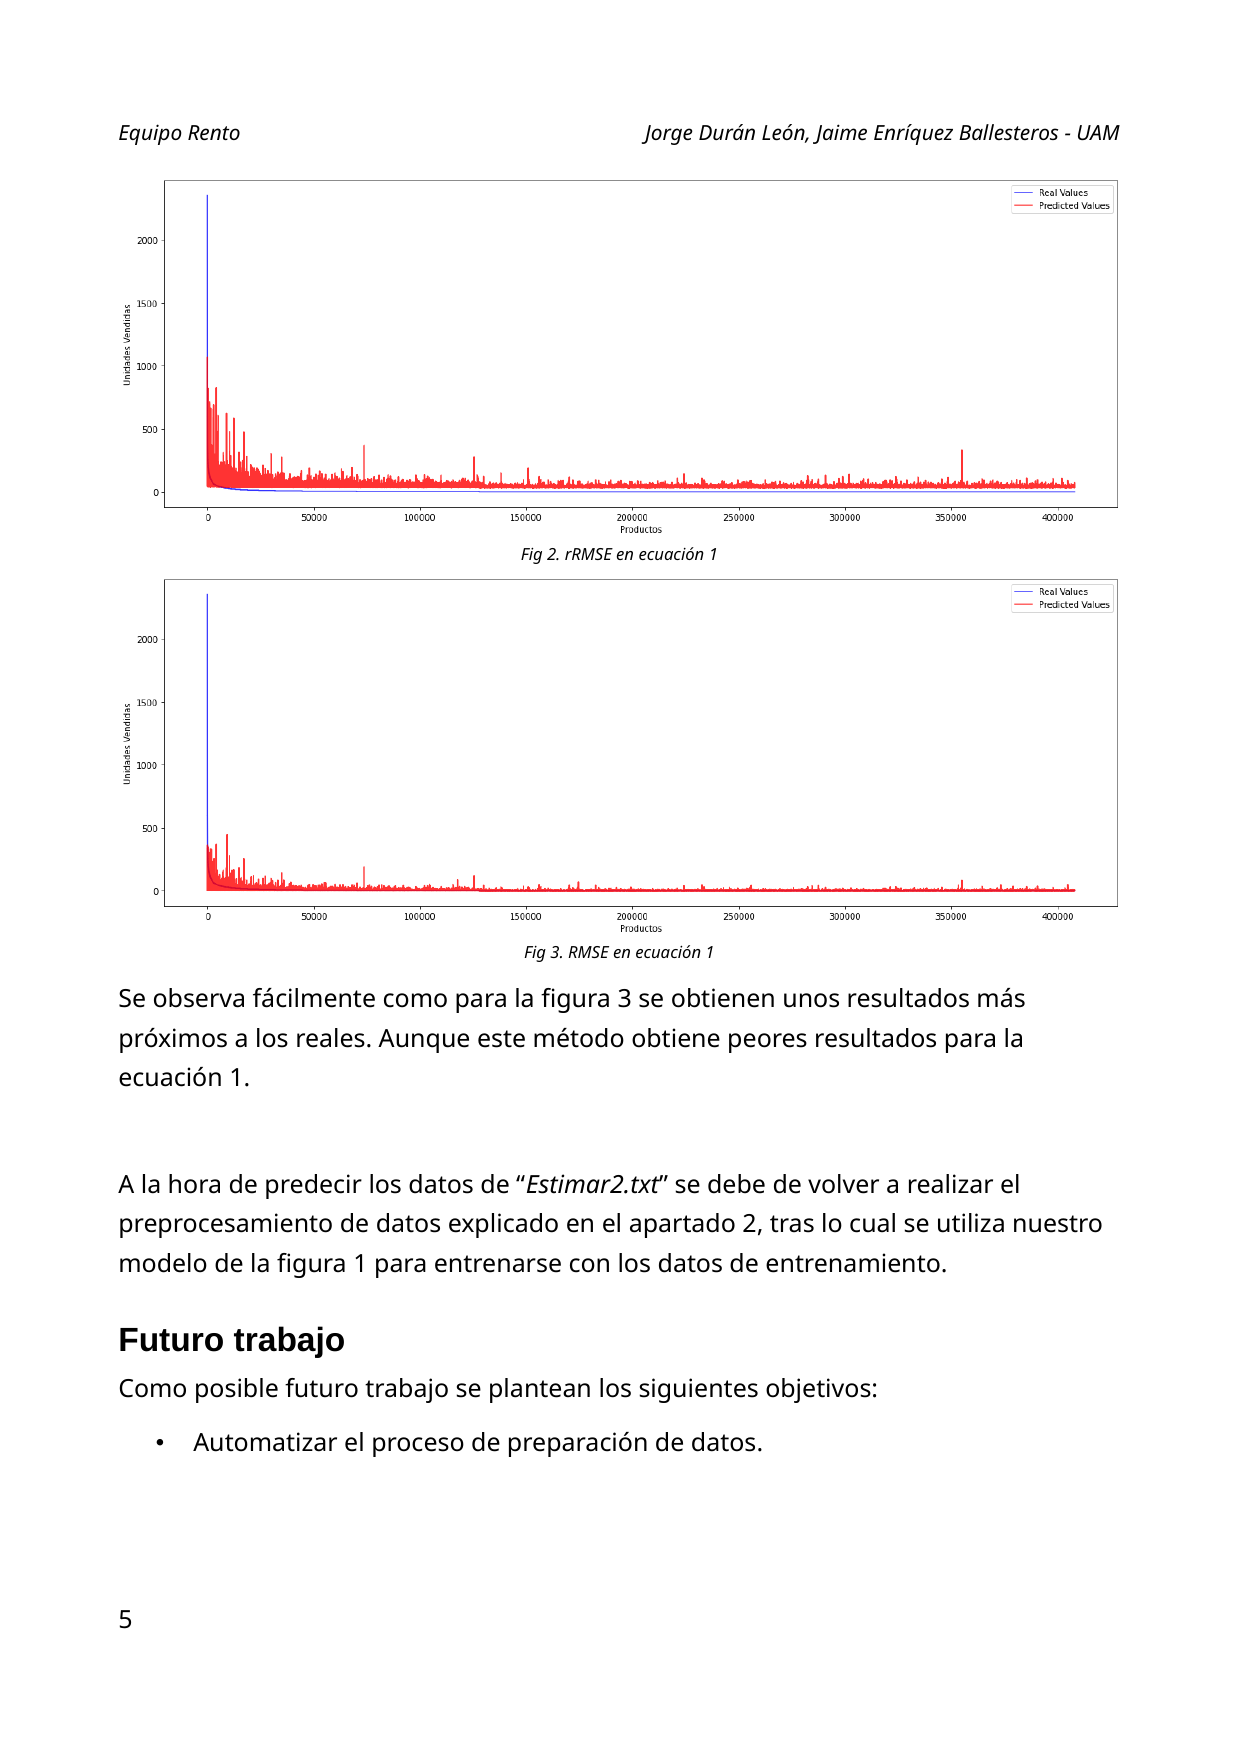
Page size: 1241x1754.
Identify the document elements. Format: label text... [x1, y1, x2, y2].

text Se observa fácilmente como para la figura 3 se obtienen unos resultados más próximos a los reales. Aunque este método obtiene peores resultados para la ecuación 1. [118, 981, 1122, 1093]
text Fig 3. RMSE en ecuación 1 [118, 938, 1122, 963]
text A la hora de predecir los datos de “Estimar2.txt” se debe de volver a realizar el preprocesamiento de datos explicado en el apartado 2, tras lo cual se utiliza nuestro modelo de la figura 1 para entrenarse con los datos de entrenamiento. [118, 1167, 1122, 1279]
picture [118, 176, 1123, 539]
subtitle Futuro trabajo [118, 1320, 1122, 1358]
text Fig 2. rRMSE en ecuación 1 [118, 539, 1122, 565]
text Como posible futuro trabajo se plantean los siguientes objetivos: [118, 1371, 1122, 1405]
list Automatizar el proceso de preparación de datos. [156, 1425, 1122, 1459]
picture [118, 574, 1123, 938]
